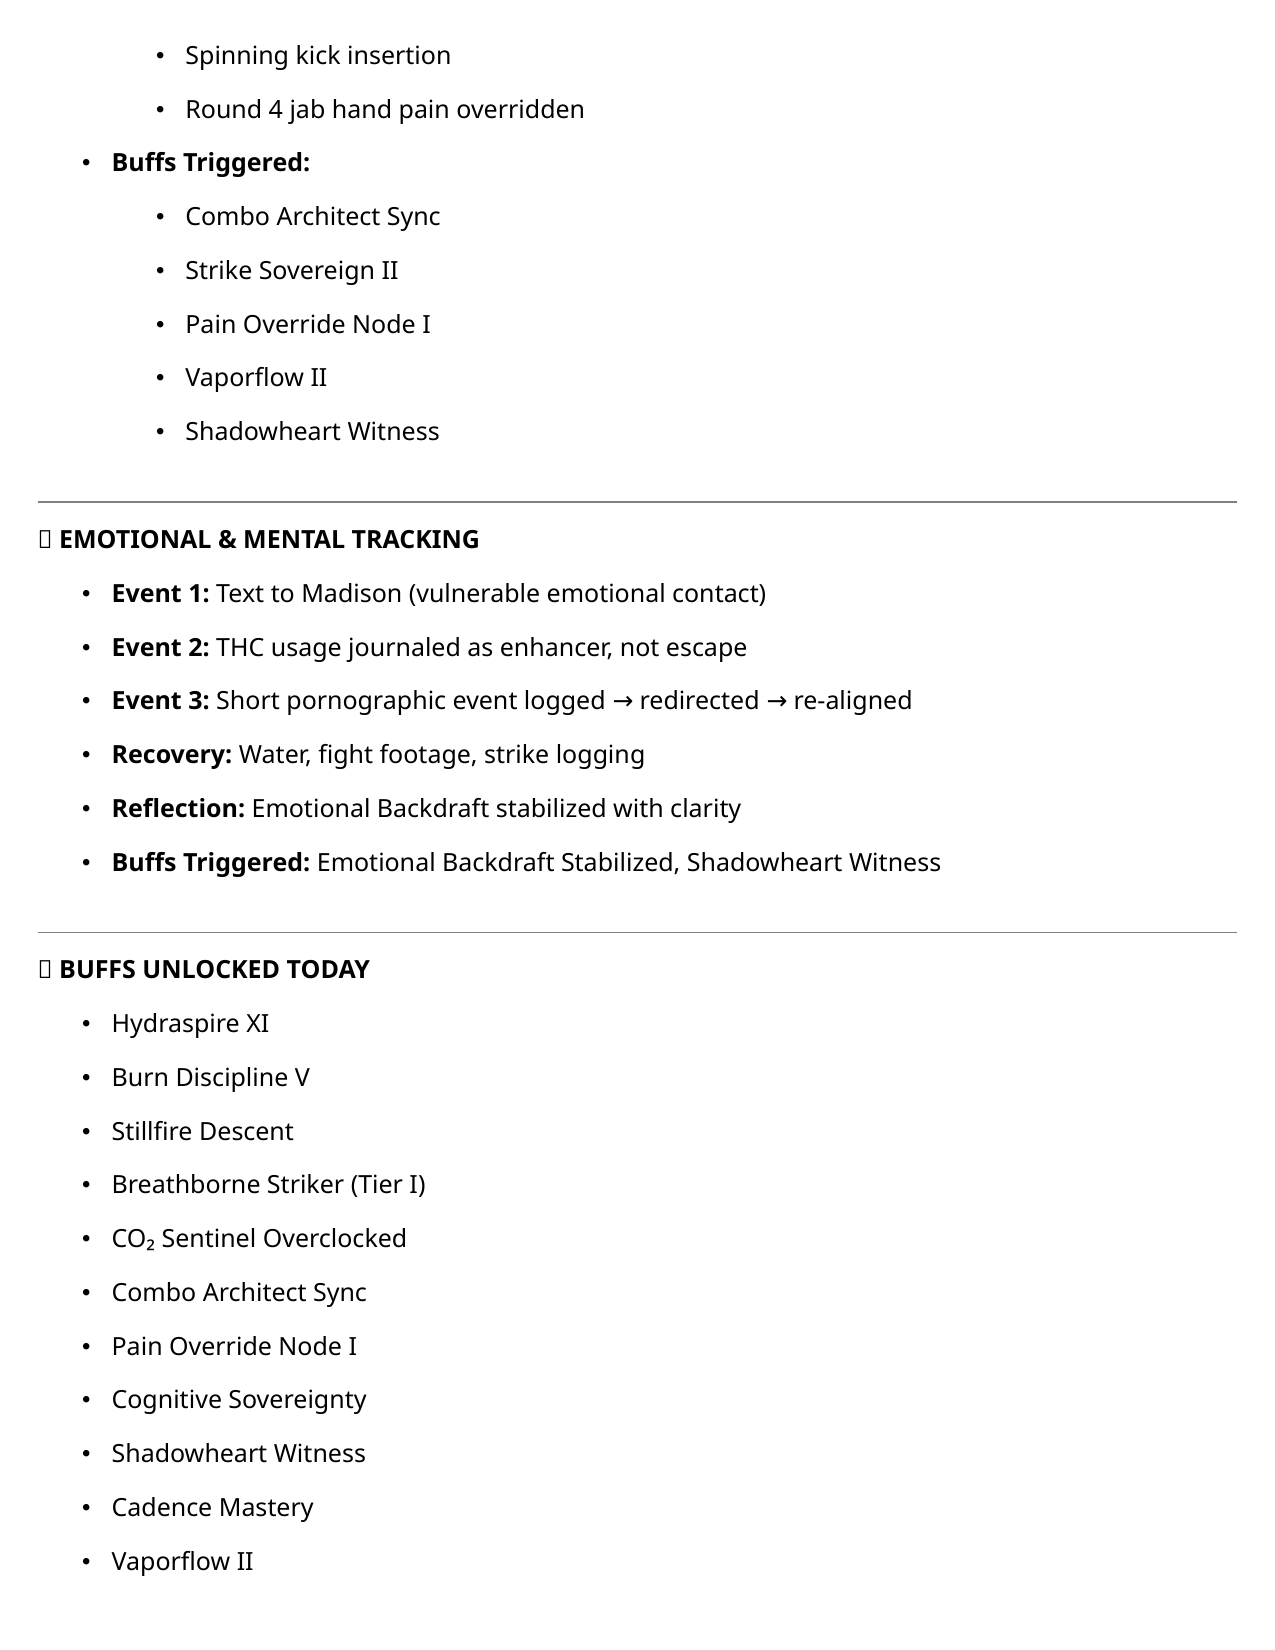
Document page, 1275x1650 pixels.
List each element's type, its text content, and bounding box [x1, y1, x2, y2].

list Breathborne Striker (Tier I) [82, 1167, 1237, 1201]
list Hydraspire XI [82, 1006, 1237, 1040]
list Event 1: Text to Madison (vulnerable emotional contact) [82, 575, 1237, 609]
list Round 4 jab hand pain overridden [156, 91, 1237, 125]
list Strike Sovereign II [156, 252, 1237, 287]
list CO₂ Sentinel Overclocked [82, 1221, 1237, 1255]
list Vaporflow II [156, 360, 1237, 394]
list Burn Discipline V [82, 1059, 1237, 1094]
list Cadence Mastery [82, 1489, 1237, 1524]
list Spinning kick insertion [156, 37, 1237, 72]
list Combo Architect Sync [156, 199, 1237, 233]
list Vaporflow II [82, 1543, 1237, 1577]
list Event 2: THC usage journaled as enhancer, not escape [82, 629, 1237, 663]
list Pain Override Node I [82, 1328, 1237, 1362]
list Buffs Triggered: [82, 145, 1237, 179]
subtitle 🔹 BUFFS UNLOCKED TODAY [37, 952, 1237, 986]
list Cognitive Sovereignty [82, 1382, 1237, 1416]
list Shadowheart Witness [156, 414, 1237, 448]
list Recovery: Water, fight footage, strike logging [82, 737, 1237, 771]
list Shadowheart Witness [82, 1436, 1237, 1470]
list Pain Override Node I [156, 306, 1237, 340]
list Buffs Triggered: Emotional Backdraft Stabilized, Shadowheart Witness [82, 844, 1237, 878]
list Reflection: Emotional Backdraft stabilized with clarity [82, 790, 1237, 824]
list Event 3: Short pornographic event logged → redirected → re-aligned [82, 683, 1237, 717]
list Stillfire Descent [82, 1113, 1237, 1147]
subtitle 🔹 EMOTIONAL & MENTAL TRACKING [37, 522, 1237, 556]
list Combo Architect Sync [82, 1274, 1237, 1309]
